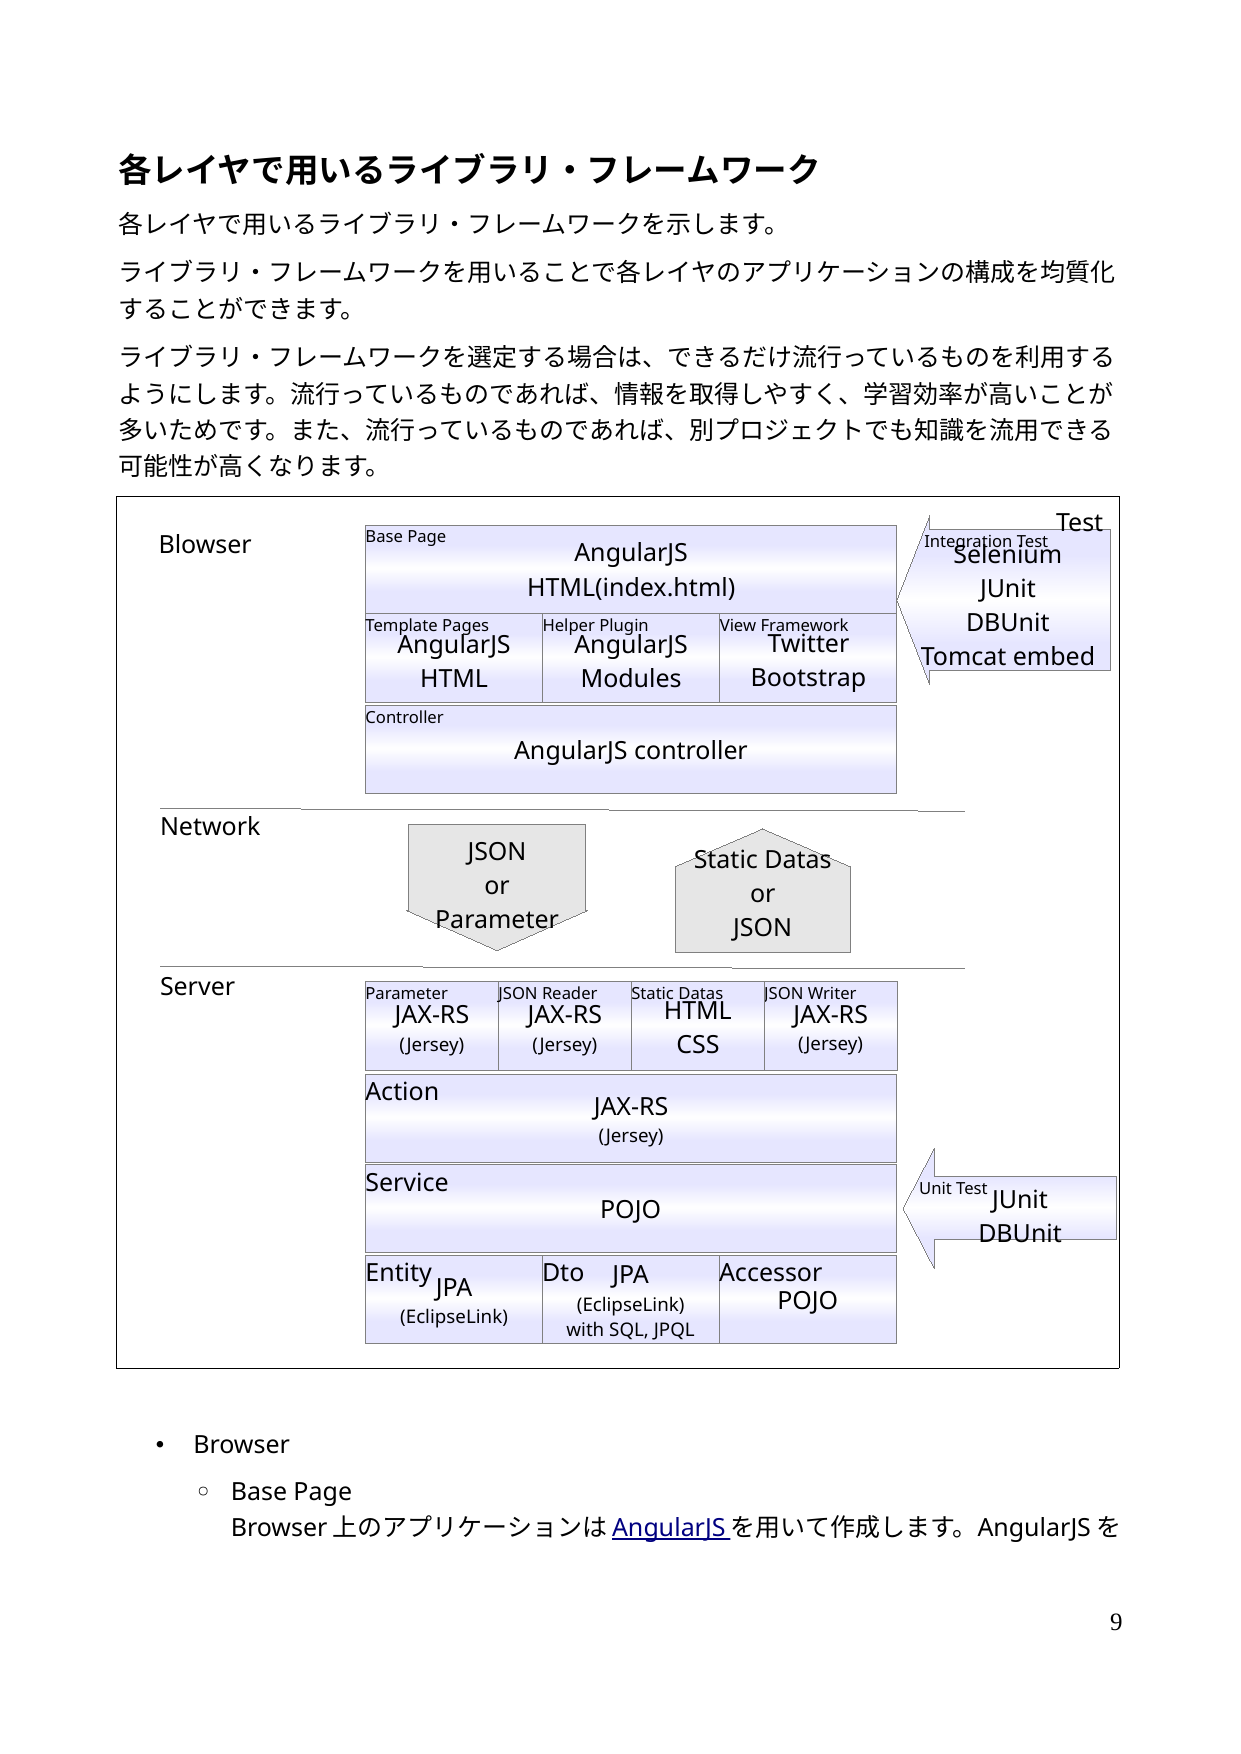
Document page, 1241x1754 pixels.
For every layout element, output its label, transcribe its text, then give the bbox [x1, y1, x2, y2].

text 各レイヤで用いるライブラリ・フレームワークを示します。 [118, 204, 1122, 240]
list Base Page Browser上のアプリケーションはAngularJSを用いて作成します。AngularJSを用いることで、HTMLの実装形式を保ちつつ、インタラクションをもつ画面を作成可能です。 サーバサイドでHTMLを動的に生成するべきではありません。サーバサイドでHTMLを出力する場合の多くは、HTMLに独自の形式を埋め込んだ技術を使う必要があります。独自形式をHTMLに埋め込むことは画面作成に複雑さを招き、余計な学習コストが必要になる場合があります。クライアントサイドフレームワークを用いて、HTMLの形式に沿った実装で動的な画面を作るべきです。 [193, 1473, 1122, 1543]
text ライブラリ・フレームワークを用いることで各レイヤのアプリケーションの構成を均質化することができます。 [118, 253, 1122, 325]
text ライブラリ・フレームワークを選定する場合は、できるだけ流行っているものを利用するようにします。流行っているものであれば、情報を取得しやすく、学習効率が高いことが多いためです。また、流行っているものであれば、別プロジェクトでも知識を流用できる可能性が高くなります。 [118, 338, 1122, 483]
list Browser [156, 1427, 1122, 1461]
subtitle 各レイヤで用いるライブラリ・フレームワーク [118, 143, 1122, 192]
